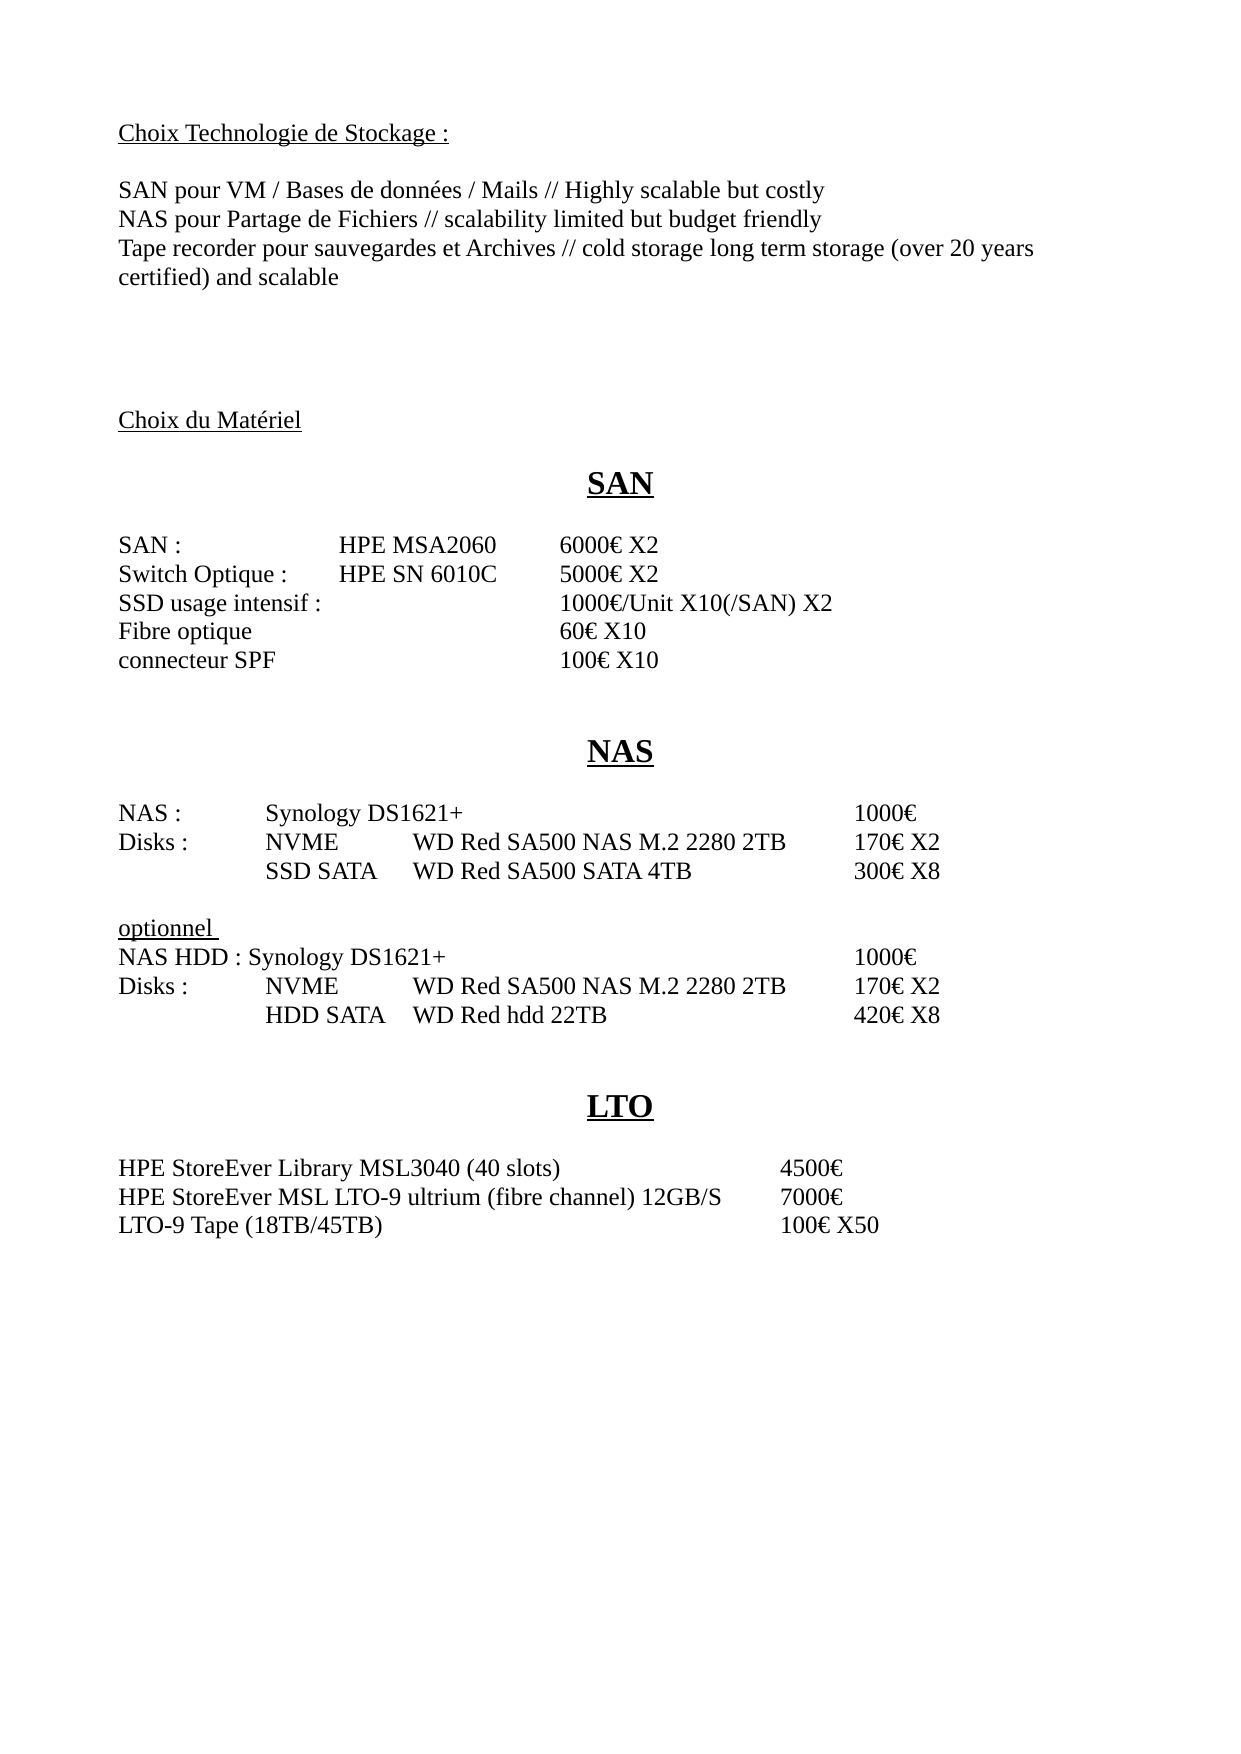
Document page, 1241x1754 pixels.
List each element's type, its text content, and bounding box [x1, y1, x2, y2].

text NAS pour Partage de Fichiers // scalability limited but budget friendly [118, 204, 1122, 233]
text Disks : NVME WD Red SA500 NAS M.2 2280 2TB 170€ X2 [118, 971, 1122, 1000]
text Choix Technologie de Stockage : [118, 118, 1122, 147]
text HPE StoreEver Library MSL3040 (40 slots) 4500€ [118, 1153, 1122, 1182]
text connecteur SPF 100€ X10 [118, 645, 1122, 674]
text LTO-9 Tape (18TB/45TB) 100€ X50 [118, 1211, 1122, 1239]
text SSD usage intensif : 1000€/Unit X10(/SAN) X2 [118, 588, 1122, 616]
text Fibre optique 60€ X10 [118, 616, 1122, 645]
text HPE StoreEver MSL LTO-9 ultrium (fibre channel) 12GB/S 7000€ [118, 1182, 1122, 1211]
text Choix du Matériel [118, 406, 1122, 434]
text NAS HDD : Synology DS1621+ 1000€ [118, 942, 1122, 971]
text Switch Optique : HPE SN 6010C 5000€ X2 [118, 559, 1122, 588]
text SAN [118, 463, 1122, 501]
text SAN : HPE MSA2060 6000€ X2 [118, 530, 1122, 559]
text NAS [118, 731, 1122, 770]
text optionnel [118, 913, 1122, 942]
text HDD SATA WD Red hdd 22TB 420€ X8 [118, 1000, 1122, 1028]
text NAS : Synology DS1621+ 1000€ [118, 798, 1122, 827]
text SSD SATA WD Red SA500 SATA 4TB 300€ X8 [118, 856, 1122, 885]
text LTO [118, 1086, 1122, 1124]
text Disks : NVME WD Red SA500 NAS M.2 2280 2TB 170€ X2 [118, 827, 1122, 856]
text SAN pour VM / Bases de données / Mails // Highly scalable but costly [118, 176, 1122, 204]
text Tape recorder pour sauvegardes et Archives // cold storage long term storage (over 20 years certified) and scalable [118, 233, 1122, 291]
